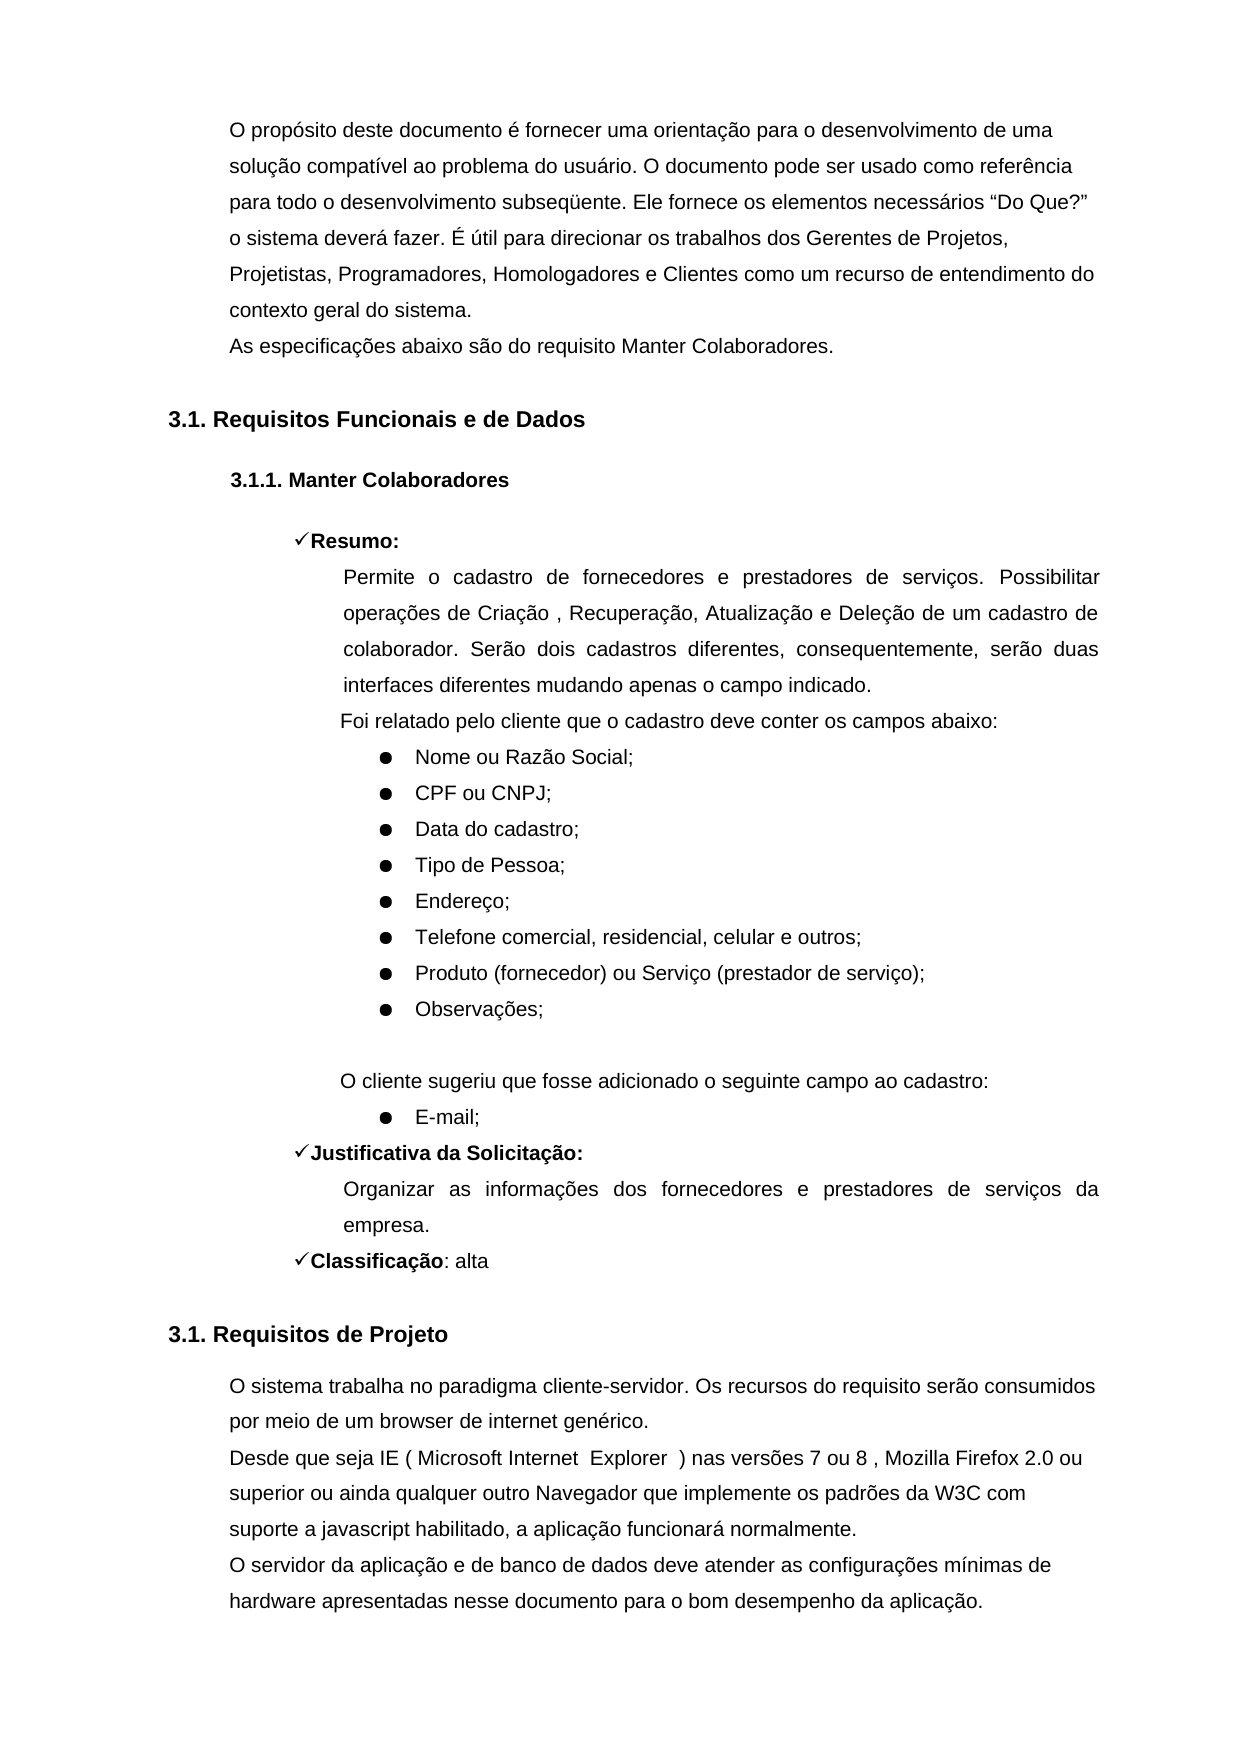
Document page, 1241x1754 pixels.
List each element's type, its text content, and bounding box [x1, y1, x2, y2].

text As especificações abaixo são do requisito Manter Colaboradores. [229, 334, 1100, 358]
list Observações; [377, 997, 1100, 1021]
subtitle . Requisitos de Projeto [168, 1321, 1100, 1347]
list Classificação: alta [293, 1249, 1100, 1273]
list Data do cadastro; [377, 817, 1100, 841]
list Justificativa da Solicitação: [293, 1141, 1100, 1165]
list E-mail; [377, 1105, 1100, 1129]
list . Manter Colaboradores [193, 468, 1100, 492]
text O servidor da aplicação e de banco de dados deve atender as configurações mínimas de hardware apresentadas nesse documento para o bom desempenho da aplicação. [229, 1553, 1100, 1613]
text O propósito deste documento é fornecer uma orientação para o desenvolvimento de uma solução compatível ao problema do usuário. O documento pode ser usado como referência para todo o desenvolvimento subseqüente. Ele fornece os elementos necessários “Do Que?” o sistema deverá fazer. É útil para direcionar os trabalhos dos Gerentes de Projetos, Projetistas, Programadores, Homologadores e Clientes como um recurso de entendimento do contexto geral do sistema. [229, 118, 1100, 322]
text Desde que seja IE ( Microsoft Internet Explorer ) nas versões 7 ou 8 , Mozilla Firefox 2.0 ou superior ou ainda qualquer outro Navegador que implemente os padrões da W3C com suporte a javascript habilitado, a aplicação funcionará normalmente. [229, 1445, 1100, 1541]
list Resumo: [293, 529, 1100, 553]
list Endereço; [377, 889, 1100, 913]
text O cliente sugeriu que fosse adicionado o seguinte campo ao cadastro: [340, 1069, 1100, 1093]
list Nome ou Razão Social; [377, 744, 1100, 769]
list Produto (fornecedor) ou Serviço (prestador de serviço); [377, 961, 1100, 985]
text Permite o cadastro de fornecedores e prestadores de serviços. Possibilitar operações de Criação , Recuperação, Atualização e Deleção de um cadastro de colaborador. Serão dois cadastros diferentes, consequentemente, serão duas interfaces diferentes mudando apenas o campo indicado. [343, 565, 1100, 697]
text Organizar as informações dos fornecedores e prestadores de serviços da empresa. [343, 1177, 1100, 1237]
list Tipo de Pessoa; [377, 853, 1100, 877]
subtitle . Requisitos Funcionais e de Dados [168, 406, 1100, 432]
text O sistema trabalha no paradigma cliente-servidor. Os recursos do requisito serão consumidos por meio de um browser de internet genérico. [229, 1373, 1100, 1433]
list CPF ou CNPJ; [377, 781, 1100, 805]
list Telefone comercial, residencial, celular e outros; [377, 925, 1100, 949]
text Foi relatado pelo cliente que o cadastro deve conter os campos abaixo: [340, 709, 1100, 733]
